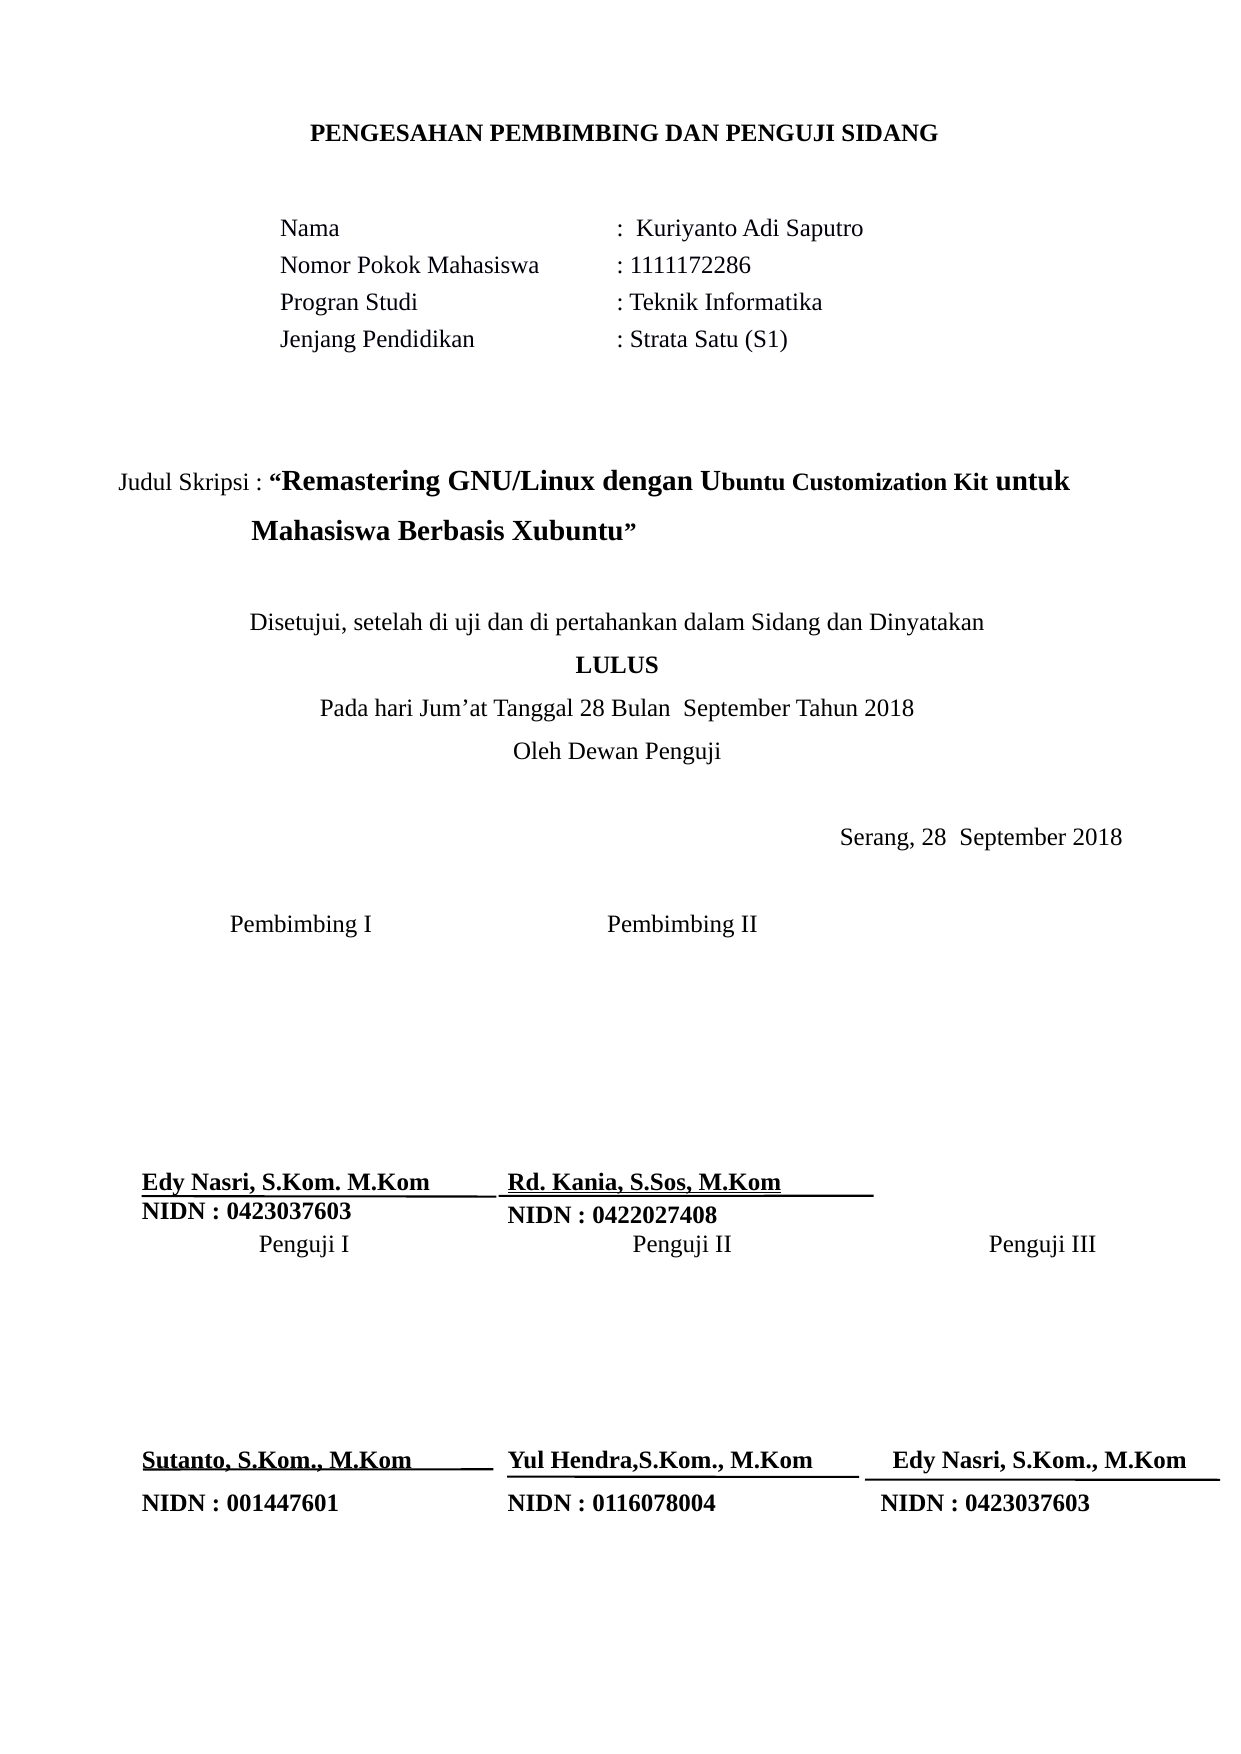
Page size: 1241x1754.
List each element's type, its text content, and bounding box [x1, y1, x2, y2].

text : Strata Satu (S1) [616, 324, 962, 353]
text : Kuriyanto Adi Saputro [616, 213, 962, 242]
text Nomor Pokok Mahasiswa [280, 250, 593, 279]
text Judul Skripsi : “Remastering GNU/Linux dengan Ubuntu Customization Kit untuk Mahasiswa Berbasis Xubuntu” [118, 463, 1122, 547]
table_header [478, 1198, 495, 1229]
text Serang, 28 September 2018 [118, 822, 1122, 851]
table_cell Penguji III Edy Nasri, S.Kom., M.Kom [868, 1229, 1216, 1478]
table_header Pembimbing I Edy Nasri, S.Kom. M.Kom NIDN : 0423037603 [129, 909, 477, 1229]
table_header Pembimbing II Rd. Kania, S.Sos, M.Kom NIDN : 0422027408 [495, 909, 868, 1229]
text : 1111172286 [616, 250, 962, 279]
text Jenjang Pendidikan [280, 324, 593, 353]
table_header [868, 909, 1216, 1229]
table_cell Penguji II Yul Hendra,S.Kom., M.Kom NIDN : 0116078004 [495, 1229, 868, 1548]
table_cell [478, 1229, 495, 1548]
table_cell NIDN : 0423037603 [868, 1481, 1216, 1548]
text Oleh Dewan Penguji [118, 736, 1122, 765]
table_header [478, 909, 495, 1195]
table_cell Penguji I Sutanto, S.Kom., M.Kom NIDN : 001447601 [129, 1229, 477, 1548]
text Disetujui, setelah di uji dan di pertahankan dalam Sidang dan Dinyatakan [118, 607, 1122, 636]
text Pada hari Jum’at Tanggal 28 Bulan September Tahun 2018 [118, 693, 1122, 722]
text Progran Studi [280, 287, 593, 316]
text LULUS [118, 650, 1122, 679]
text Nama [280, 213, 593, 242]
text : Teknik Informatika [616, 287, 962, 316]
text PENGESAHAN PEMBIMBING DAN PENGUJI SIDANG [88, 118, 1166, 147]
